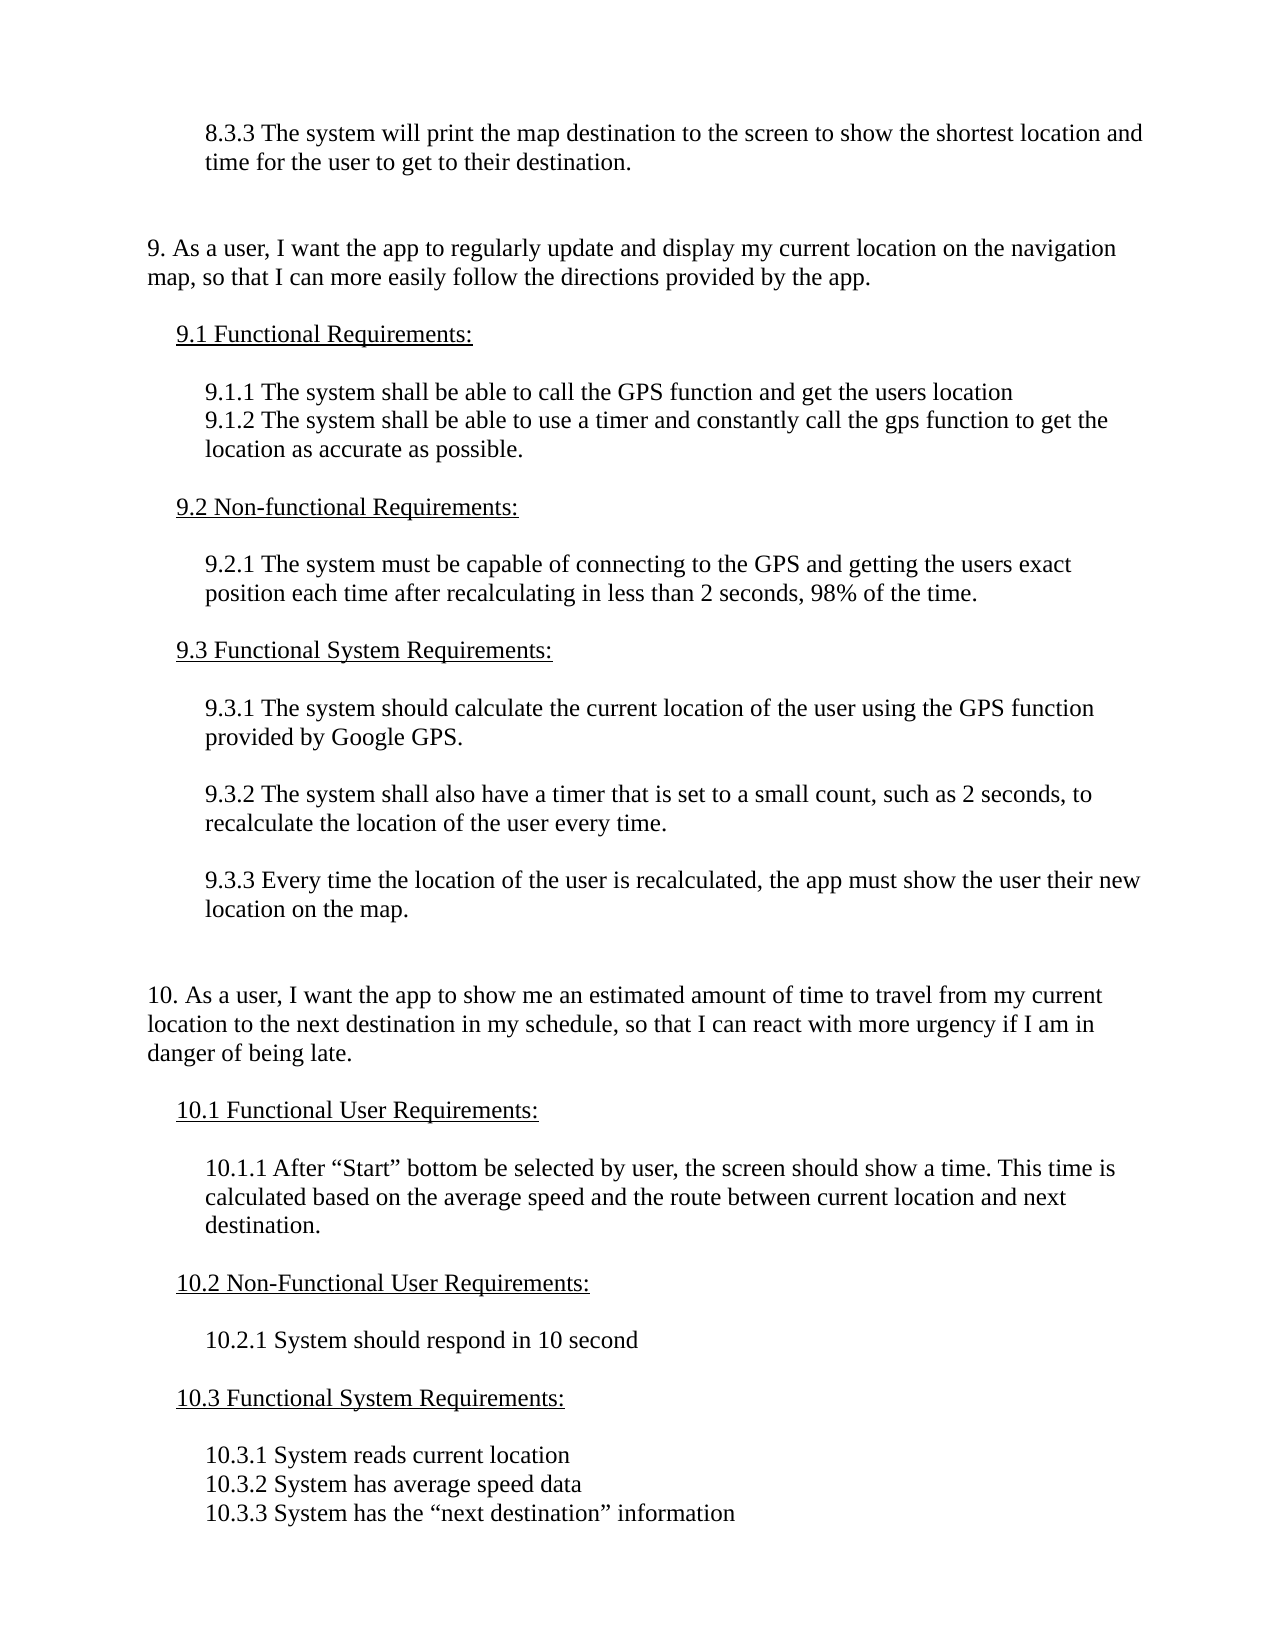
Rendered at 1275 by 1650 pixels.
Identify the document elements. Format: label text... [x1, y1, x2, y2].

text 10.3.1 System reads current location [205, 1441, 1157, 1469]
text 9.2 Non-functional Requirements: [176, 492, 1157, 521]
text 10.2 Non-Functional User Requirements: [176, 1268, 1157, 1297]
text 10. As a user, I want the app to show me an estimated amount of time to travel from my current location to the next destination in my schedule, so that I can react with more urgency if I am in danger of being late. [147, 981, 1157, 1067]
text 9.3.3 Every time the location of the user is recalculated, the app must show the user their new location on the map. [205, 866, 1157, 923]
text 10.1.1 After “Start” bottom be selected by user, the screen should show a time. This time is calculated based on the average speed and the route between current location and next destination. [205, 1153, 1157, 1239]
text 9.3 Functional System Requirements: [176, 636, 1157, 664]
text 9.2.1 The system must be capable of connecting to the GPS and getting the users exact position each time after recalculating in less than 2 seconds, 98% of the time. [205, 549, 1157, 607]
text 10.2.1 System should respond in 10 second [205, 1326, 1157, 1354]
text 10.3.3 System has the “next destination” information [205, 1498, 1157, 1527]
text 9. As a user, I want the app to regularly update and display my current location on the navigation map, so that I can more easily follow the directions provided by the app. [147, 233, 1157, 291]
text 9.1.1 The system shall be able to call the GPS function and get the users location [205, 377, 1157, 406]
text 10.3.2 System has average speed data [205, 1469, 1157, 1498]
text 8.3.3 The system will print the map destination to the screen to show the shortest location and time for the user to get to their destination. [205, 118, 1157, 176]
text 9.1 Functional Requirements: [176, 319, 1157, 348]
text 10.1 Functional User Requirements: [176, 1096, 1157, 1124]
text 9.1.2 The system shall be able to use a timer and constantly call the gps function to get the location as accurate as possible. [205, 406, 1157, 463]
text 9.3.2 The system shall also have a timer that is set to a small count, such as 2 seconds, to recalculate the location of the user every time. [205, 779, 1157, 837]
text 10.3 Functional System Requirements: [176, 1383, 1157, 1412]
text 9.3.1 The system should calculate the current location of the user using the GPS function provided by Google GPS. [205, 693, 1157, 751]
